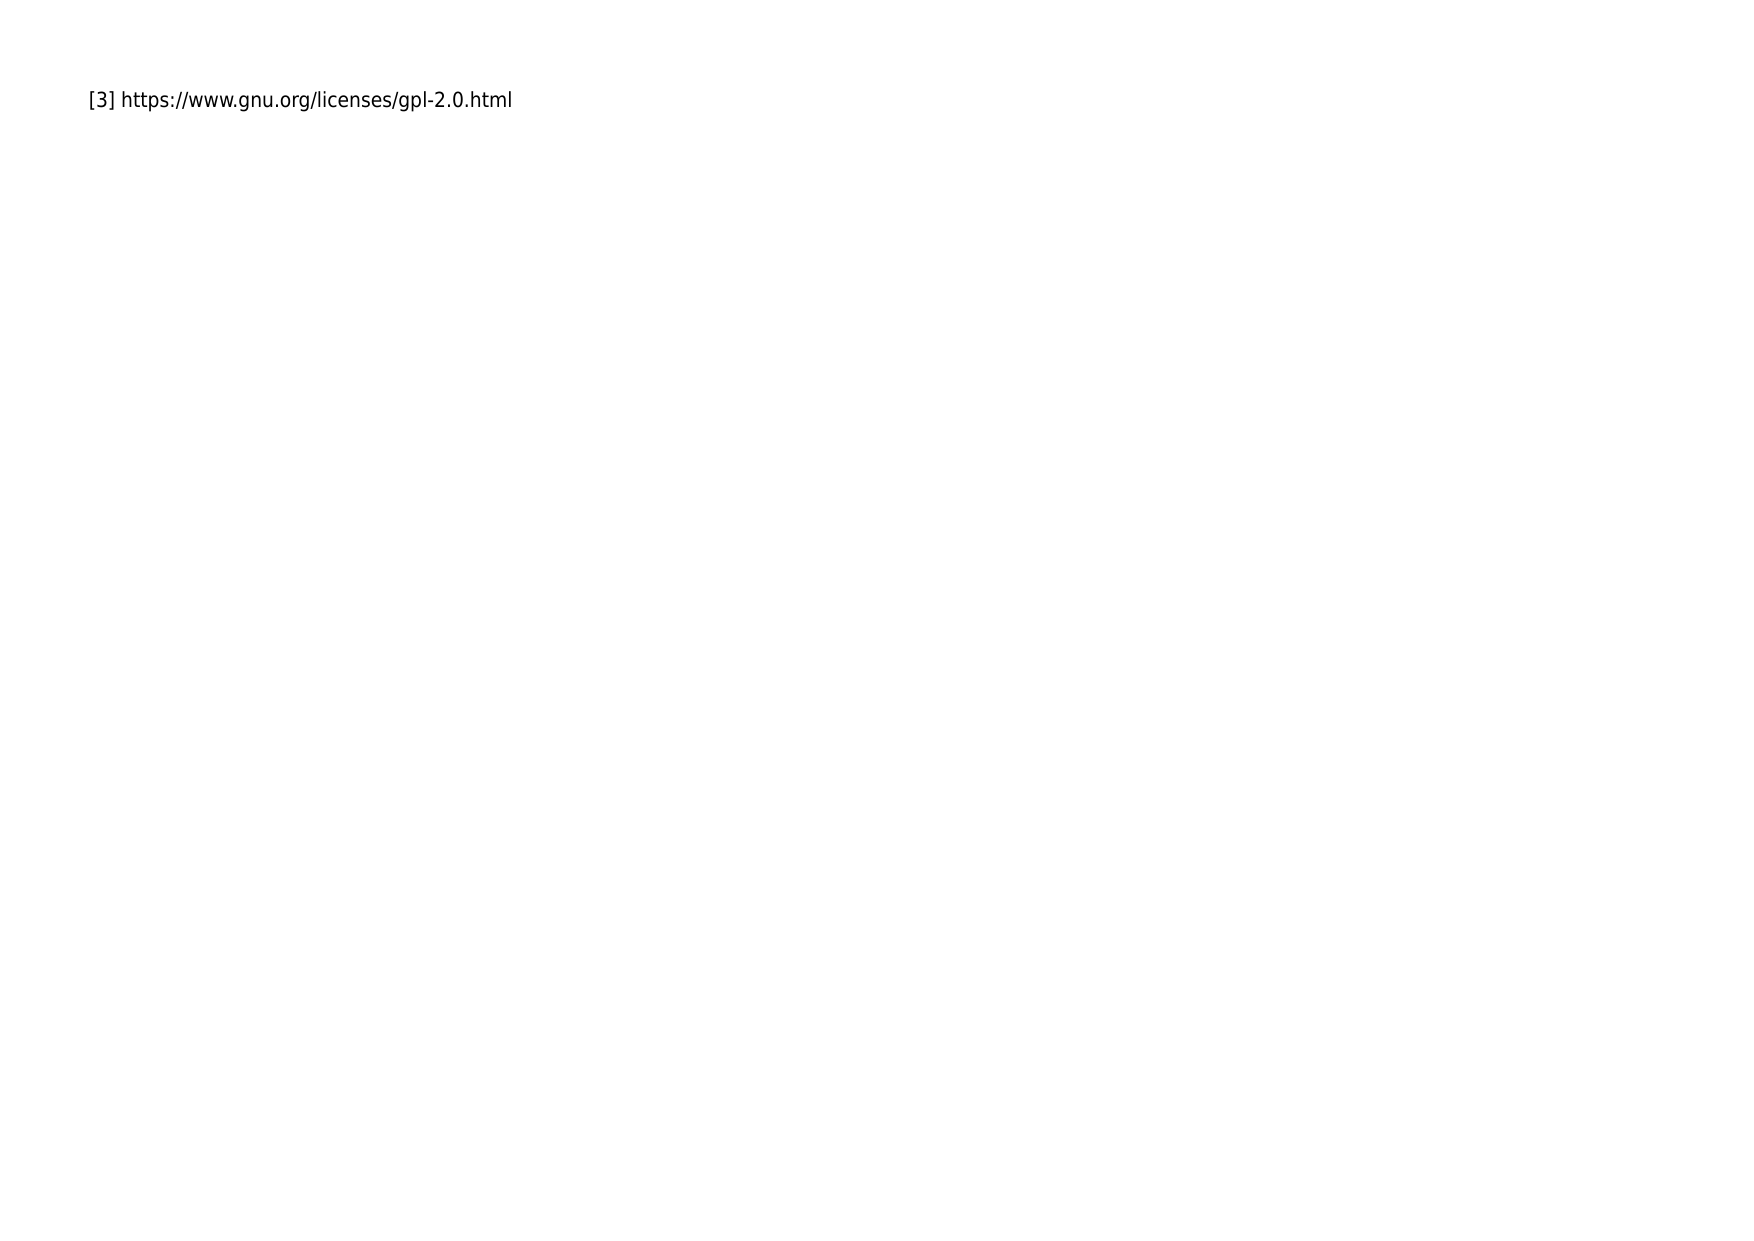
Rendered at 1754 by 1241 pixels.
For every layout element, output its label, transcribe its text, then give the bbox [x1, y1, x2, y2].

text [3] https://www.gnu.org/licenses/gpl-2.0.html [88, 88, 855, 113]
